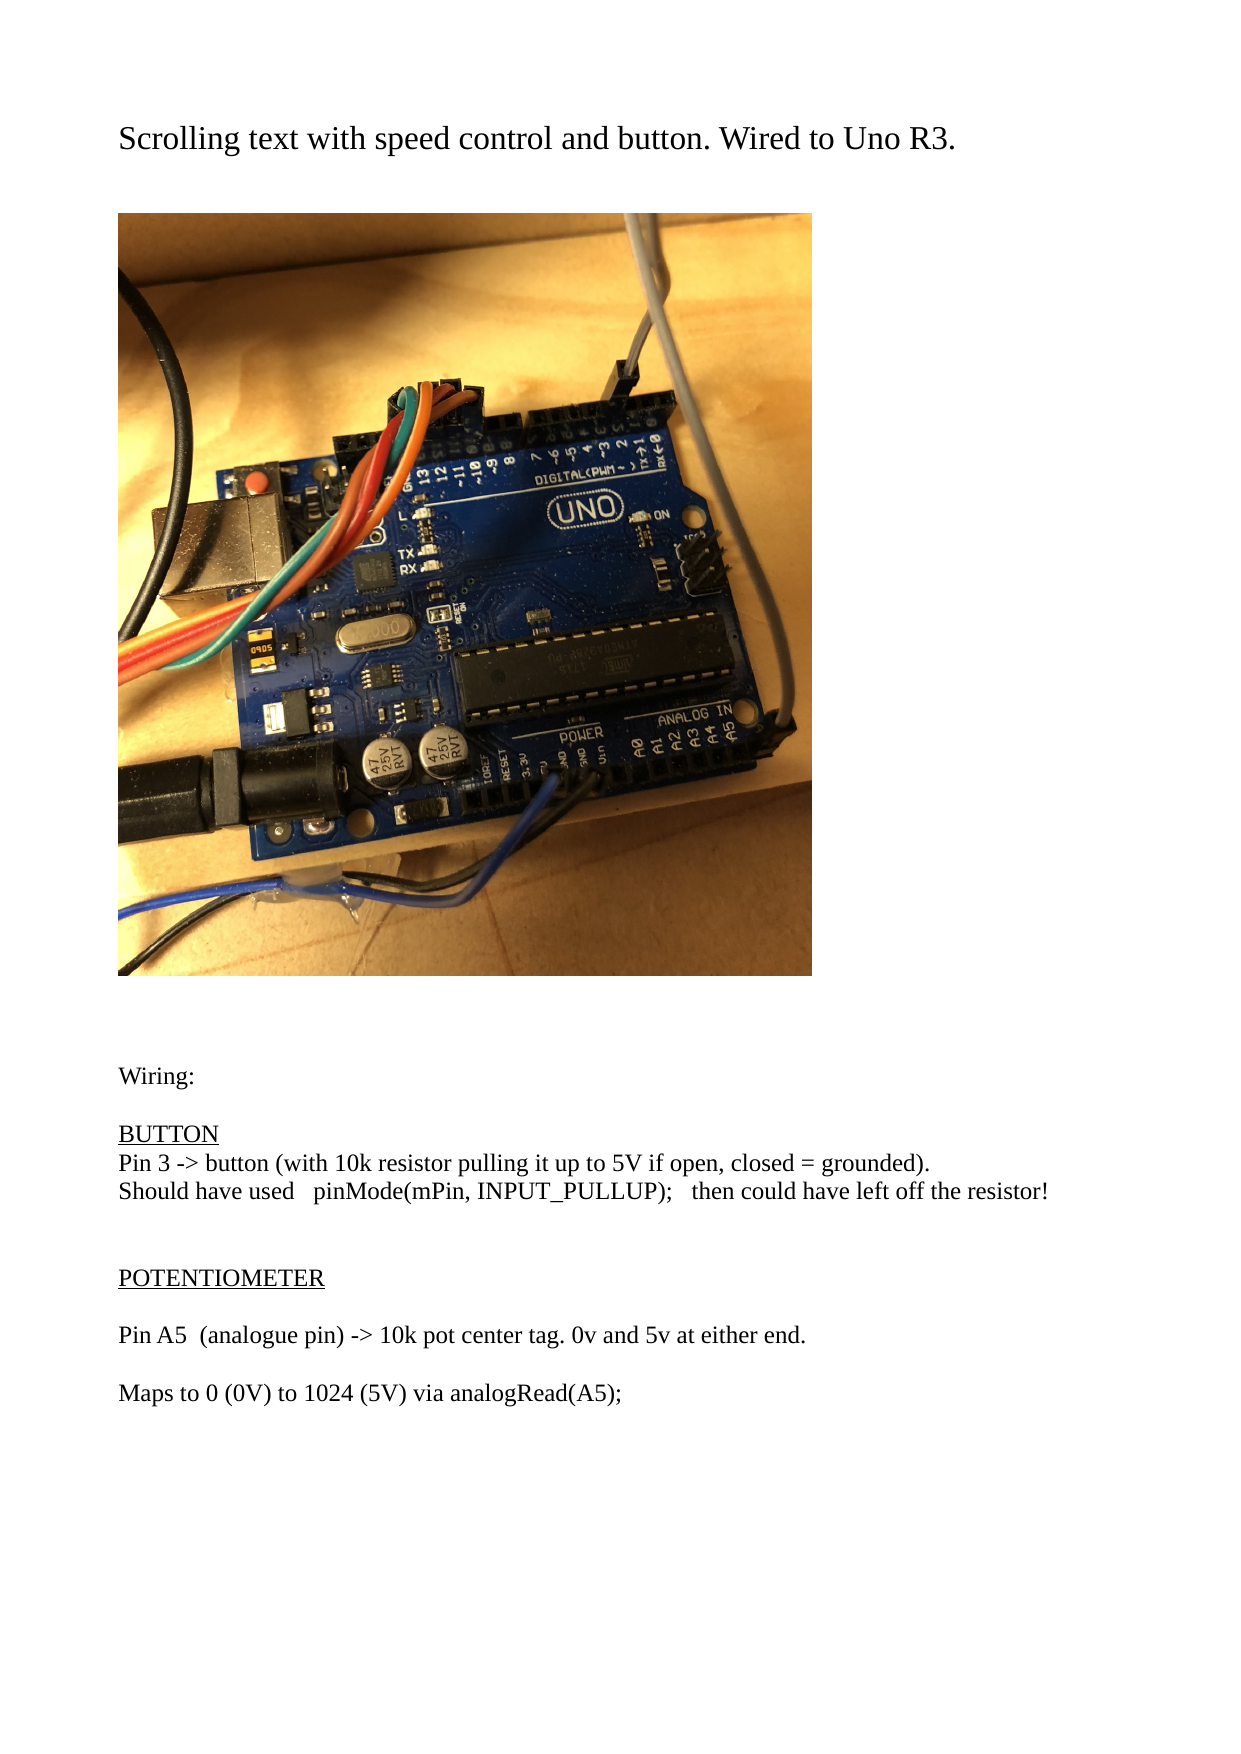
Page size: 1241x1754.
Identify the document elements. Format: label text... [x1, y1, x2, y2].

picture [118, 213, 812, 976]
text Wiring: [118, 1061, 1122, 1090]
text Pin A5 (analogue pin) -> 10k pot center tag. 0v and 5v at either end. [118, 1320, 1122, 1349]
text Pin 3 -> button (with 10k resistor pulling it up to 5V if open, closed = grounded). [118, 1148, 1122, 1176]
text Scrolling text with speed control and button. Wired to Uno R3. [118, 118, 1122, 156]
text POTENTIOMETER [118, 1263, 1122, 1291]
text Should have used pinMode(mPin, INPUT_PULLUP); then could have left off the resistor! [118, 1176, 1122, 1205]
text BUTTON [118, 1119, 1122, 1148]
text Maps to 0 (0V) to 1024 (5V) via analogRead(A5); [118, 1378, 1122, 1406]
